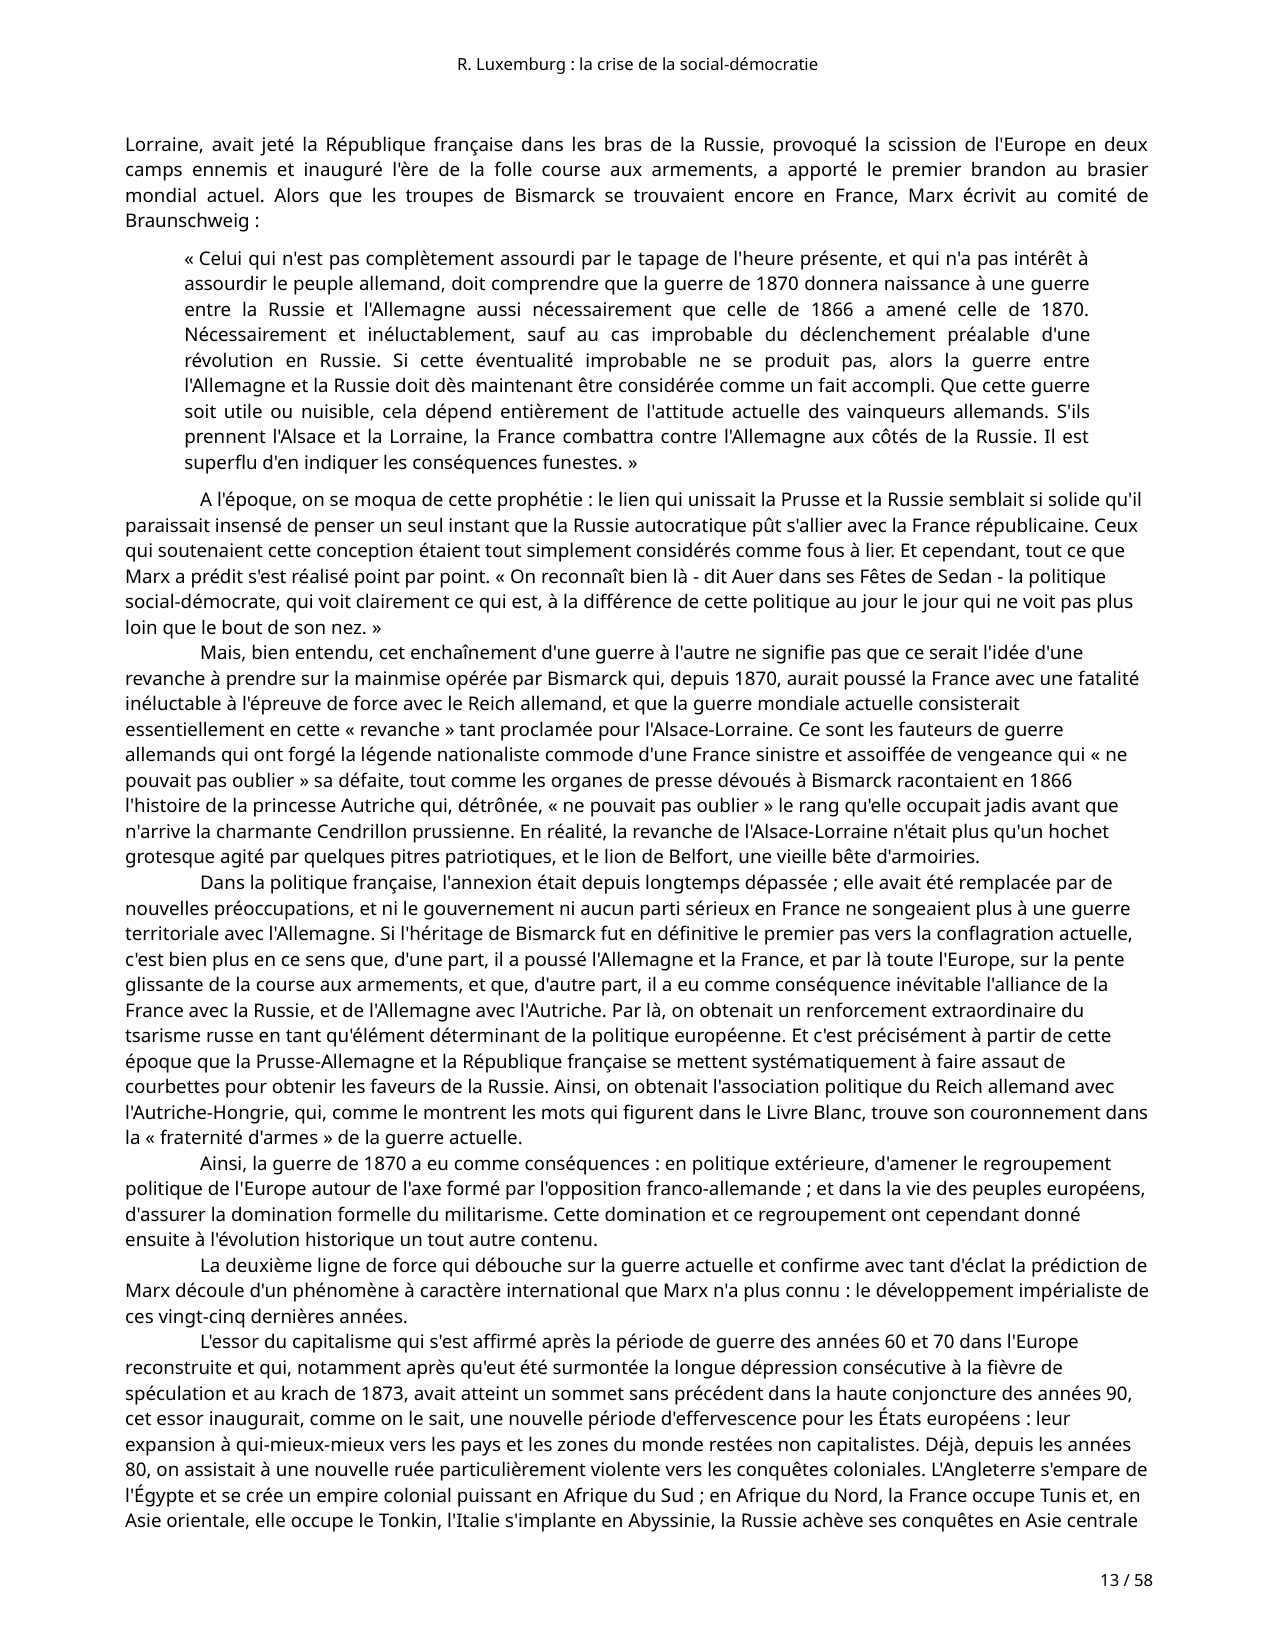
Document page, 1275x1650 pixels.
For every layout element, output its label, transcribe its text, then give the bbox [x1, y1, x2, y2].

text La deuxième ligne de force qui débouche sur la guerre actuelle et confirme avec tant d'éclat la prédiction de Marx découle d'un phénomène à caractère international que Marx n'a plus connu : le développement impérialiste de ces vingt-cinq dernières années. [125, 1252, 1150, 1329]
text A l'époque, on se moqua de cette prophétie : le lien qui unissait la Prusse et la Russie semblait si solide qu'il paraissait insensé de penser un seul instant que la Russie autocratique pût s'allier avec la France républicaine. Ceux qui soutenaient cette conception étaient tout simplement considérés comme fous à lier. Et cependant, tout ce que Marx a prédit s'est réalisé point par point. « On reconnaît bien là - dit Auer dans ses Fêtes de Sedan - la politique social-démocrate, qui voit clairement ce qui est, à la différence de cette politique au jour le jour qui ne voit pas plus loin que le bout de son nez. » [125, 487, 1150, 640]
text Ainsi, la guerre de 1870 a eu comme conséquences : en politique extérieure, d'amener le regroupement politique de l'Europe autour de l'axe formé par l'opposition franco-allemande ; et dans la vie des peuples européens, d'assurer la domination formelle du militarisme. Cette domination et ce regroupement ont cependant donné ensuite à l'évolution historique un tout autre contenu. [125, 1150, 1150, 1252]
text Lorraine, avait jeté la République française dans les bras de la Russie, provoqué la scission de l'Europe en deux camps ennemis et inauguré l'ère de la folle course aux armements, a apporté le premier brandon au brasier mondial actuel. Alors que les troupes de Bismarck se trouvaient encore en France, Marx écrivit au comité de Braunschweig : [125, 131, 1150, 233]
text L'essor du capitalisme qui s'est affirmé après la période de guerre des années 60 et 70 dans l'Europe reconstruite et qui, notamment après qu'eut été surmontée la longue dépression consécutive à la fièvre de spéculation et au krach de 1873, avait atteint un sommet sans précédent dans la haute conjoncture des années 90, cet essor inaugurait, comme on le sait, une nouvelle période d'effervescence pour les États européens : leur expansion à qui-mieux-mieux vers les pays et les zones du monde restées non capitalistes. Déjà, depuis les années 80, on assistait à une nouvelle ruée particulièrement violente vers les conquêtes coloniales. L'Angleterre s'empare de l'Égypte et se crée un empire colonial puissant en Afrique du Sud ; en Afrique du Nord, la France occupe Tunis et, en Asie orientale, elle occupe le Tonkin, l'Italie s'implante en Abyssinie, la Russie achève ses conquêtes en Asie centrale [125, 1329, 1150, 1533]
text Dans la politique française, l'annexion était depuis longtemps dépassée ; elle avait été remplacée par de nouvelles préoccupations, et ni le gouvernement ni aucun parti sérieux en France ne songeaient plus à une guerre territoriale avec l'Allemagne. Si l'héritage de Bismarck fut en définitive le premier pas vers la conflagration actuelle, c'est bien plus en ce sens que, d'une part, il a poussé l'Allemagne et la France, et par là toute l'Europe, sur la pente glissante de la course aux armements, et que, d'autre part, il a eu comme conséquence inévitable l'alliance de la France avec la Russie, et de l'Allemagne avec l'Autriche. Par là, on obtenait un renforcement extraordinaire du tsarisme russe en tant qu'élément déterminant de la politique européenne. Et c'est précisément à partir de cette époque que la Prusse-Allemagne et la République française se mettent systématiquement à faire assaut de courbettes pour obtenir les faveurs de la Russie. Ainsi, on obtenait l'association politique du Reich allemand avec l'Autriche-Hongrie, qui, comme le montrent les mots qui figurent dans le Livre Blanc, trouve son couronnement dans la « fraternité d'armes » de la guerre actuelle. [125, 869, 1150, 1150]
text « Celui qui n'est pas complètement assourdi par le tapage de l'heure présente, et qui n'a pas intérêt à assourdir le peuple allemand, doit comprendre que la guerre de 1870 donnera naissance à une guerre entre la Russie et l'Allemagne aussi nécessairement que celle de 1866 a amené celle de 1870. Nécessairement et inéluctablement, sauf au cas improbable du déclenchement préalable d'une révolution en Russie. Si cette éventualité improbable ne se produit pas, alors la guerre entre l'Allemagne et la Russie doit dès maintenant être considérée comme un fait accompli. Que cette guerre soit utile ou nuisible, cela dépend entièrement de l'attitude actuelle des vainqueurs allemands. S'ils prennent l'Alsace et la Lorraine, la France combattra contre l'Allemagne aux côtés de la Russie. Il est superflu d'en indiquer les conséquences funestes. » [184, 245, 1091, 475]
text Mais, bien entendu, cet enchaînement d'une guerre à l'autre ne signifie pas que ce serait l'idée d'une revanche à prendre sur la mainmise opérée par Bismarck qui, depuis 1870, aurait poussé la France avec une fatalité inéluctable à l'épreuve de force avec le Reich allemand, et que la guerre mondiale actuelle consisterait essentiellement en cette « revanche » tant proclamée pour l'Alsace-Lorraine. Ce sont les fauteurs de guerre allemands qui ont forgé la légende nationaliste commode d'une France sinistre et assoiffée de vengeance qui « ne pouvait pas oublier » sa défaite, tout comme les organes de presse dévoués à Bismarck racontaient en 1866 l'histoire de la princesse Autriche qui, détrônée, « ne pouvait pas oublier » le rang qu'elle occupait jadis avant que n'arrive la charmante Cendrillon prussienne. En réalité, la revanche de l'Alsace-Lorraine n'était plus qu'un hochet grotesque agité par quelques pitres patriotiques, et le lion de Belfort, une vieille bête d'armoiries. [125, 640, 1150, 869]
